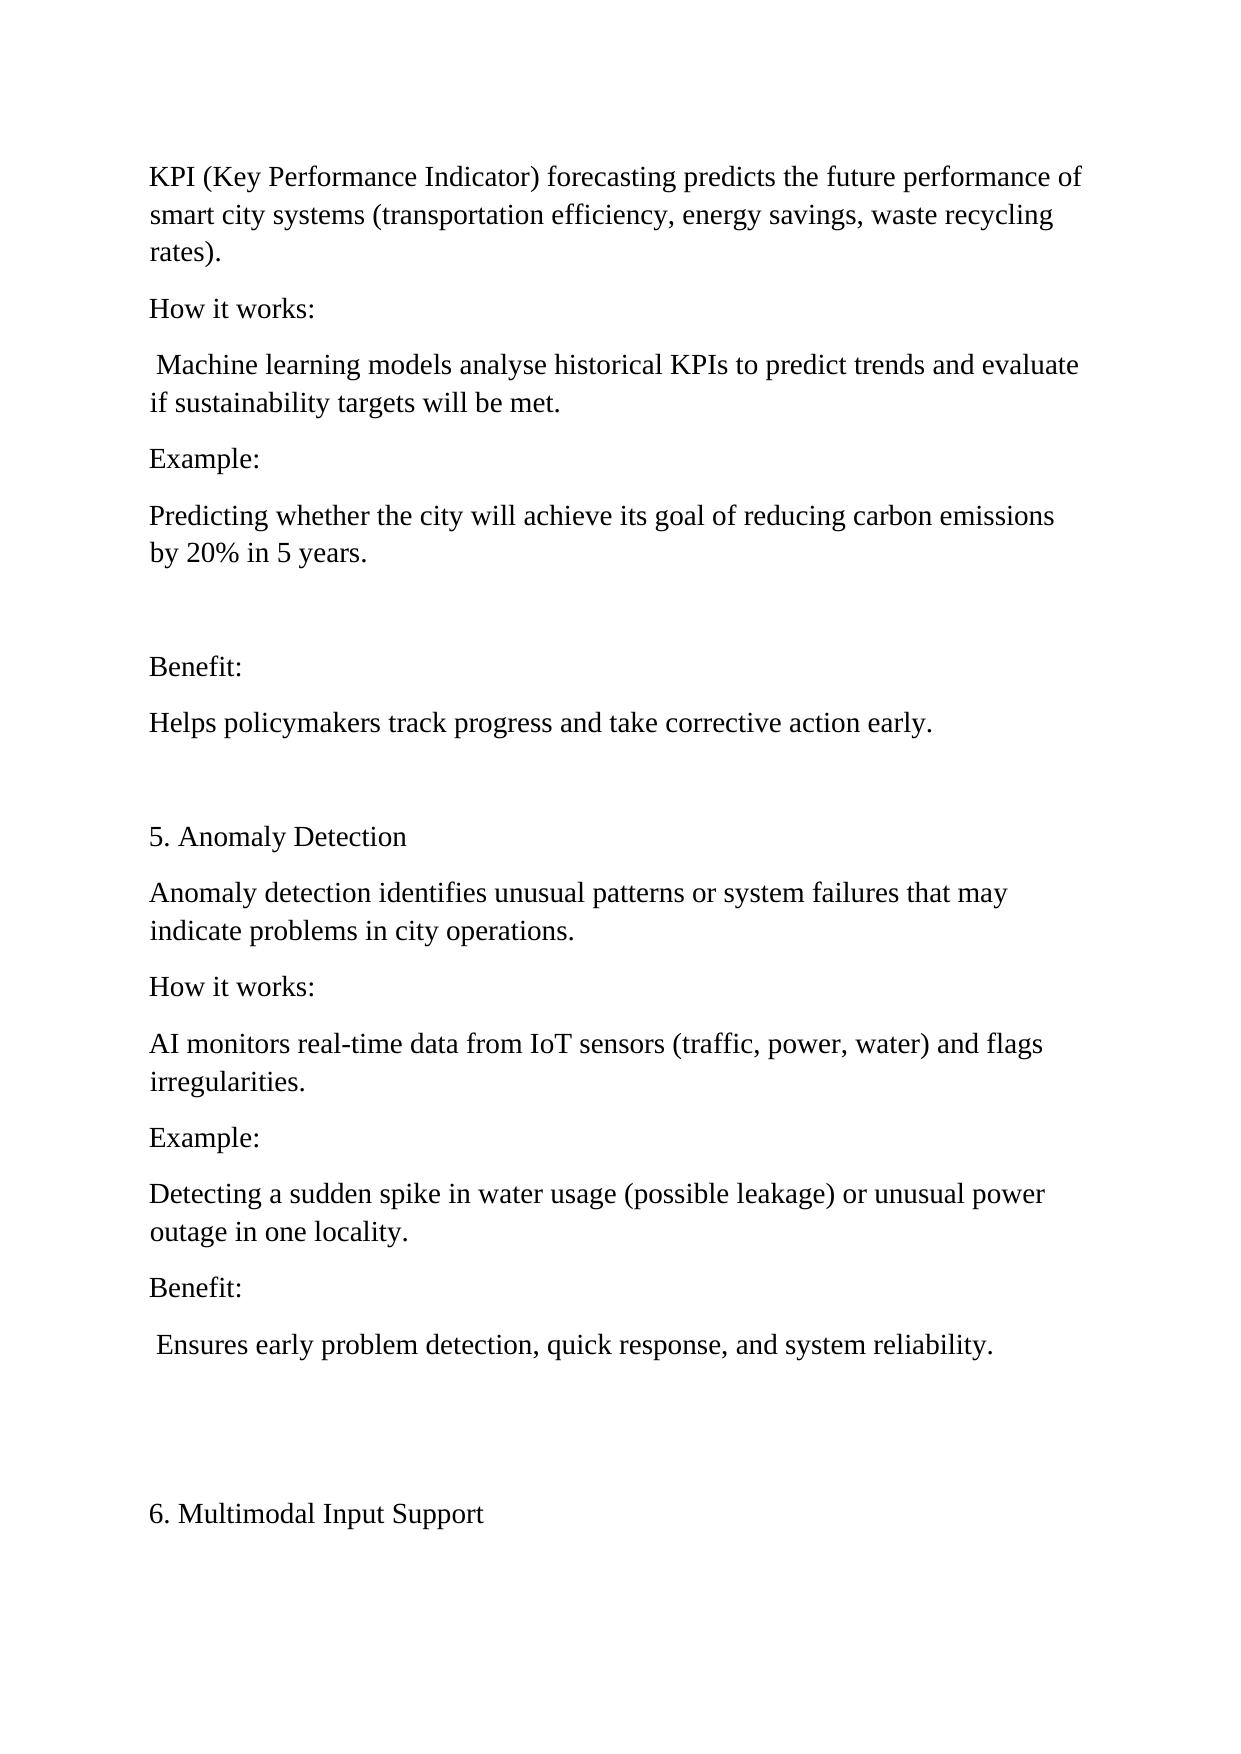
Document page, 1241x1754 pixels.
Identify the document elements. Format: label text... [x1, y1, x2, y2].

text Benefit: [148, 649, 1089, 682]
text Ensures early problem detection, quick response, and system reliability. [148, 1327, 1089, 1361]
text How it works: [148, 291, 1089, 324]
text Benefit: [148, 1271, 1089, 1304]
text Example: [148, 1120, 1089, 1154]
text AI monitors real-time data from IoT sensors (traffic, power, water) and flags irregularities. [148, 1026, 1089, 1097]
text Detecting a sudden spike in water usage (possible leakage) or unusual power outage in one locality. [148, 1176, 1089, 1248]
text 6. Multimodal Input Support [148, 1496, 1089, 1530]
text Predicting whether the city will achieve its goal of reducing carbon emissions by 20% in 5 years. [148, 498, 1089, 569]
text Helps policymakers track progress and take corrective action early. [148, 705, 1089, 739]
text Anomaly detection identifies unusual patterns or system failures that may indicate problems in city operations. [148, 875, 1089, 947]
text KPI (Key Performance Indicator) forecasting predicts the future performance of smart city systems (transportation efficiency, energy savings, waste recycling rates). [148, 159, 1089, 268]
text How it works: [148, 969, 1089, 1003]
text 5. Anomaly Detection [148, 819, 1089, 853]
text Machine learning models analyse historical KPIs to predict trends and evaluate if sustainability targets will be met. [148, 347, 1089, 419]
text Example: [148, 441, 1089, 475]
